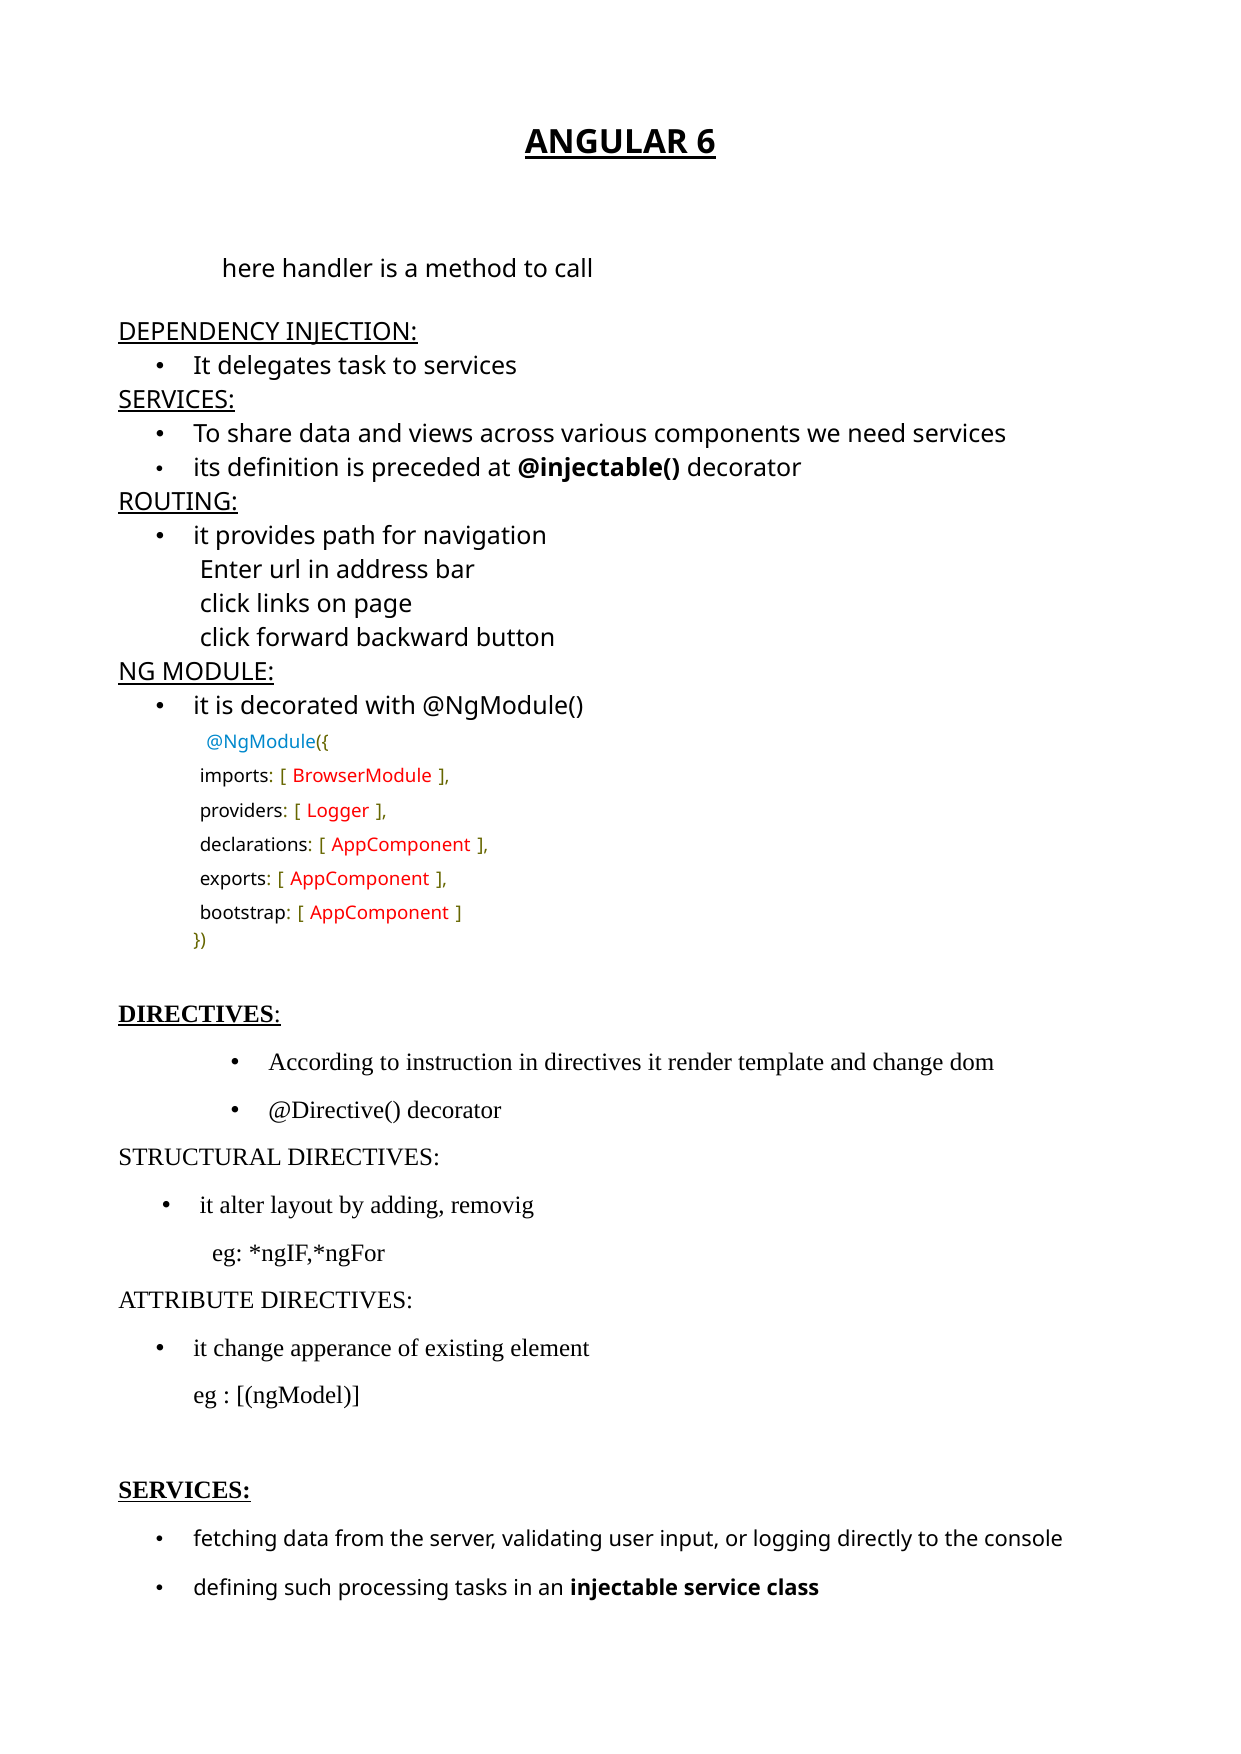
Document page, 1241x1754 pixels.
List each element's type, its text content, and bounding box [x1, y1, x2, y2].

list it provides path for navigation [156, 518, 1122, 552]
text NG MODULE: [118, 654, 1122, 688]
text STRUCTURAL DIRECTIVES: [118, 1142, 1122, 1171]
list bootstrap: [ AppComponent ] [156, 892, 1122, 926]
list click links on page [156, 586, 1122, 620]
text ROUTING: [118, 484, 1122, 518]
list eg: *ngIF,*ngFor [162, 1238, 1122, 1266]
list its definition is preceded at @injectable() decorator [156, 449, 1122, 484]
list @Directive() decorator [231, 1095, 1122, 1123]
list declarations: [ AppComponent ], [156, 824, 1122, 858]
text SERVICES: [118, 1476, 1122, 1504]
list it alter layout by adding, removig [162, 1190, 1122, 1219]
text here handler is a method to call [118, 251, 1122, 284]
list imports: [ BrowserModule ], [156, 756, 1122, 790]
list click forward backward button [156, 620, 1122, 654]
text DEPENDENCY INJECTION: [118, 313, 1122, 347]
list fetching data from the server, validating user input, or logging directly to the console [156, 1523, 1122, 1553]
list it is decorated with @NgModule() [156, 688, 1122, 722]
list To share data and views across various components we need services [156, 416, 1122, 449]
text SERVICES: [118, 381, 1122, 416]
list providers: [ Logger ], [156, 790, 1122, 824]
list It delegates task to services [156, 347, 1122, 381]
list it change apperance of existing element [156, 1333, 1122, 1362]
list According to instruction in directives it render template and change dom [231, 1047, 1122, 1076]
list }) [156, 926, 1122, 952]
text ATTRIBUTE DIRECTIVES: [118, 1285, 1122, 1314]
list eg : [(ngModel)] [156, 1380, 1122, 1409]
list Enter url in address bar [156, 552, 1122, 586]
text DIRECTIVES: [118, 999, 1122, 1028]
list exports: [ AppComponent ], [156, 858, 1122, 892]
list defining such processing tasks in an injectable service class [156, 1572, 1122, 1602]
list @NgModule({ [156, 722, 1122, 756]
